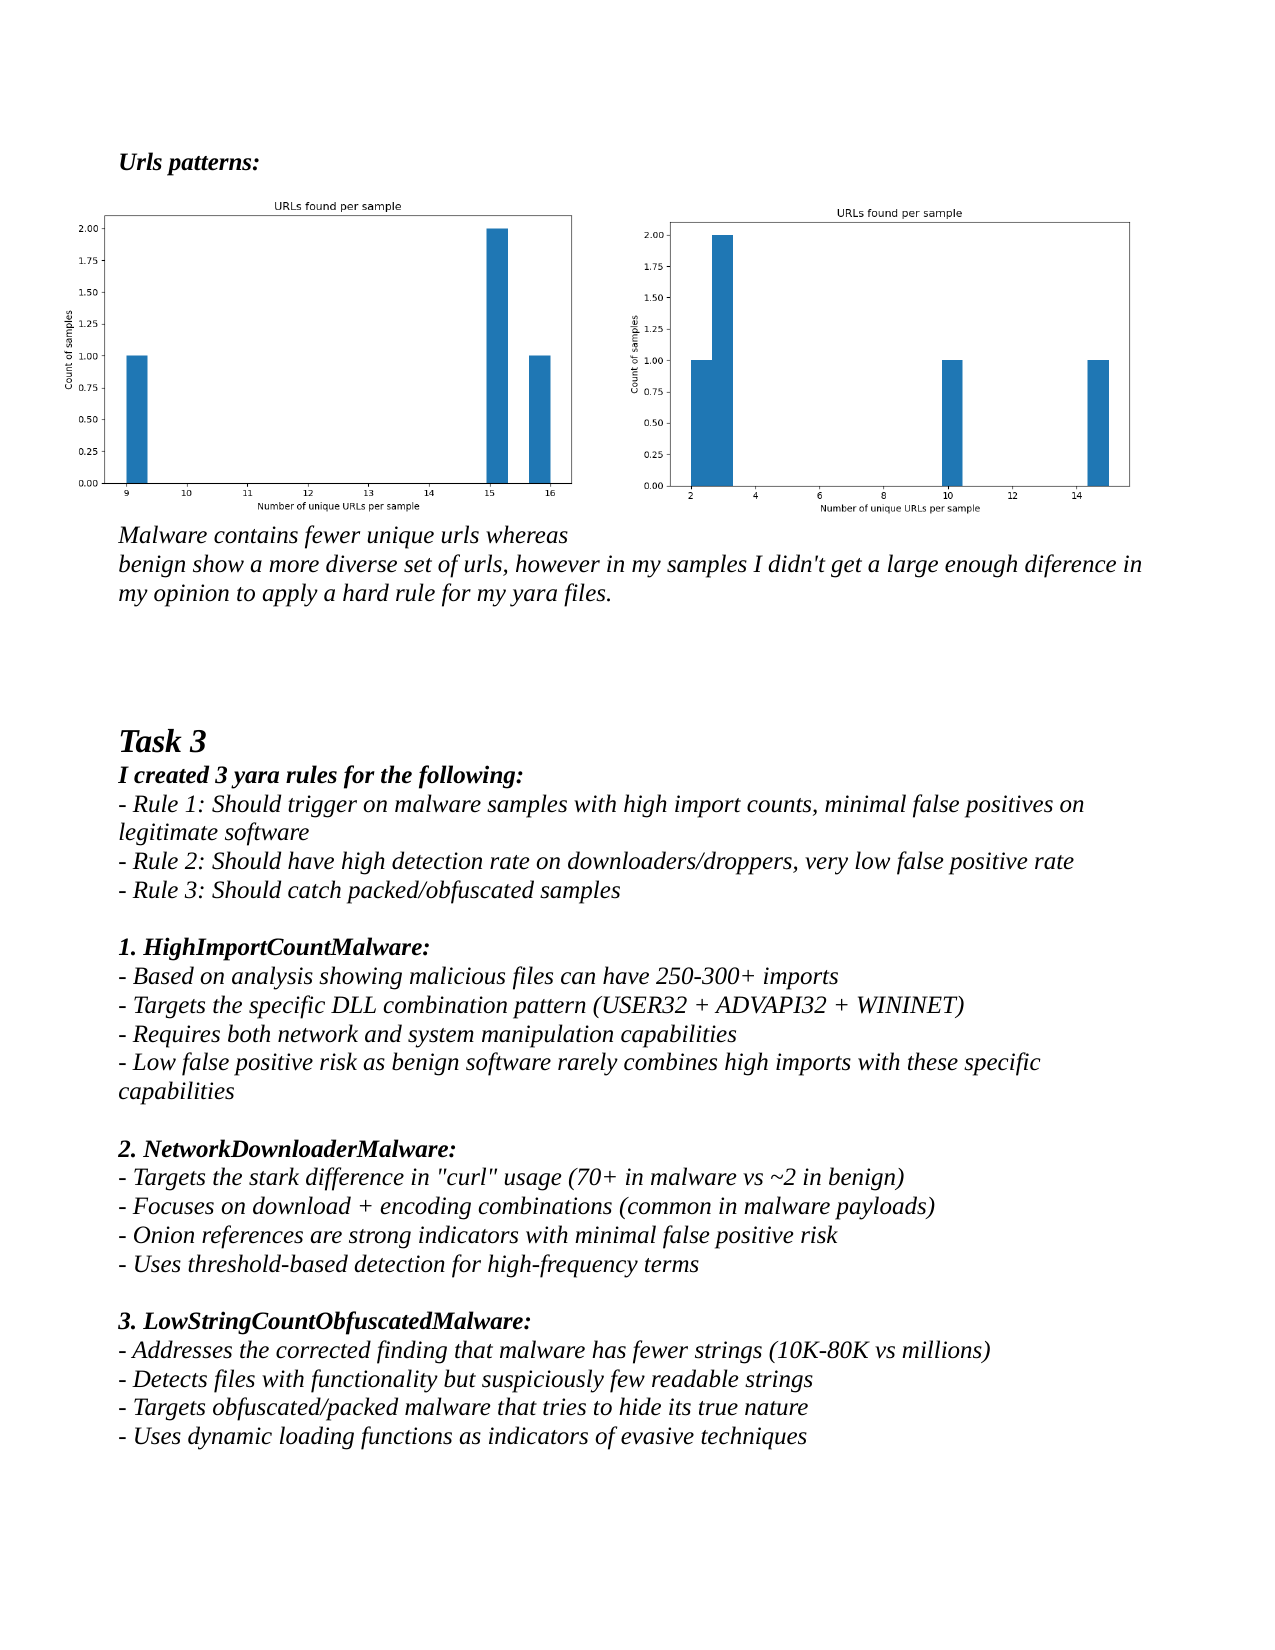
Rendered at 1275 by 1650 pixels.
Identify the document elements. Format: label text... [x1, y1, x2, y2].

text - Uses dynamic loading functions as indicators of evasive techniques [118, 1421, 1157, 1450]
text - Targets obfuscated/packed malware that tries to hide its true nature [118, 1392, 1157, 1421]
text - Uses threshold-based detection for high-frequency terms [118, 1249, 1157, 1277]
text 2. NetworkDownloaderMalware: [118, 1134, 1157, 1162]
text Malware contains fewer unique urls whereas benign show a more diverse set of urls, however in my samples I didn't get a large enough diference in my opinion to apply a hard rule for my yara files. [118, 434, 1157, 607]
text - Low false positive risk as benign software rarely combines high imports with these specific capabilities [118, 1047, 1157, 1105]
text - Based on analysis showing malicious files can have 250-300+ imports [118, 961, 1157, 990]
text - Focuses on download + encoding combinations (common in malware payloads) [118, 1191, 1157, 1220]
text - Targets the stark difference in "curl" usage (70+ in malware vs ~2 in benign) [118, 1162, 1157, 1191]
text Urls patterns: [118, 147, 1157, 176]
text - Targets the specific DLL combination pattern (USER32 + ADVAPI32 + WININET) [118, 990, 1157, 1019]
text - Addresses the corrected finding that malware has fewer strings (10K-80K vs millions) [118, 1335, 1157, 1364]
text - Rule 1: Should trigger on malware samples with high import counts, minimal false positives on legitimate software [118, 789, 1157, 846]
text Task 3 [118, 722, 1157, 760]
picture [621, 199, 1139, 523]
picture [55, 192, 581, 521]
text - Detects files with functionality but suspiciously few readable strings [118, 1364, 1157, 1392]
text - Requires both network and system manipulation capabilities [118, 1019, 1157, 1047]
text - Onion references are strong indicators with minimal false positive risk [118, 1220, 1157, 1249]
text 1. HighImportCountMalware: [118, 932, 1157, 961]
text 3. LowStringCountObfuscatedMalware: [118, 1306, 1157, 1335]
text I created 3 yara rules for the following: [118, 760, 1157, 789]
text - Rule 2: Should have high detection rate on downloaders/droppers, very low false positive rate [118, 846, 1157, 875]
text - Rule 3: Should catch packed/obfuscated samples [118, 875, 1157, 904]
